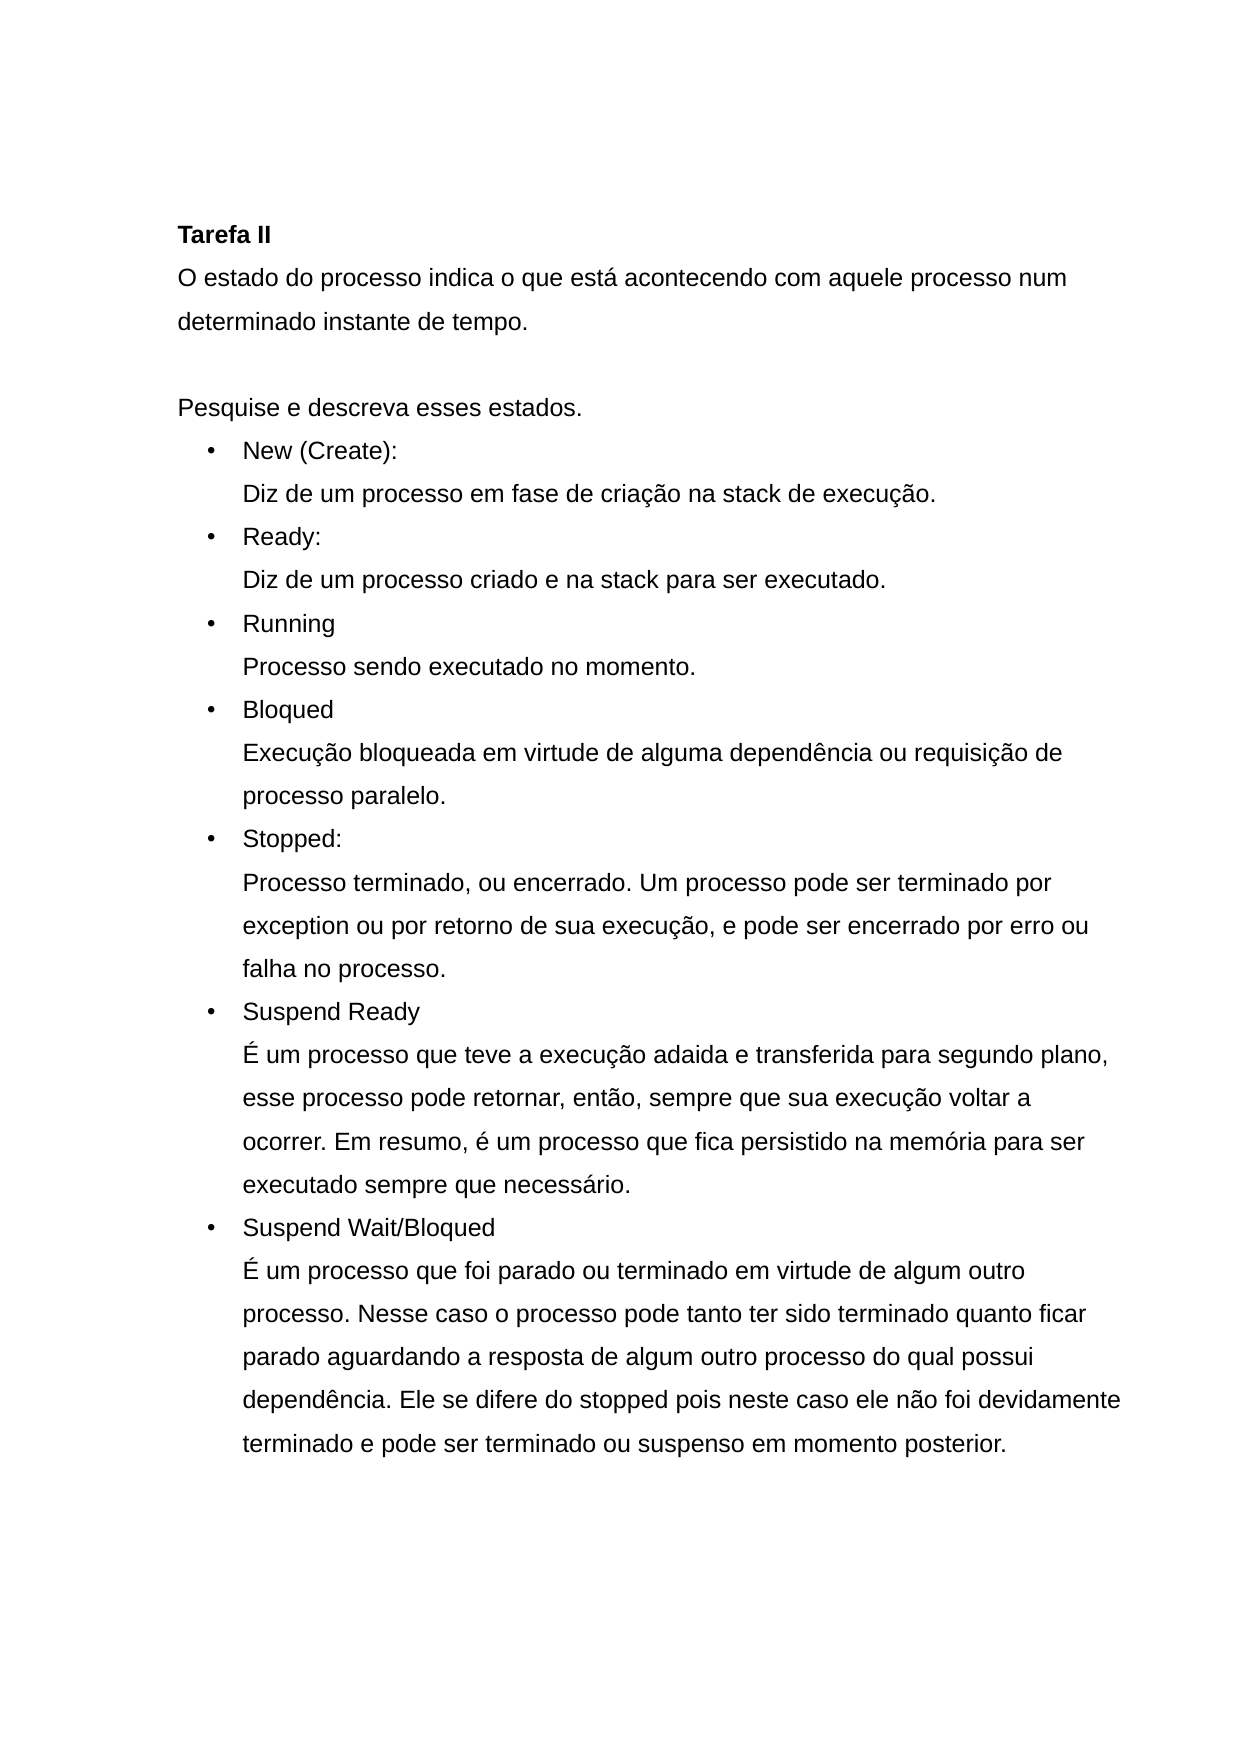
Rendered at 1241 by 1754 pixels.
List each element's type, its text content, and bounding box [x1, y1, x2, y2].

list New (Create): [207, 436, 1122, 465]
list Bloqued [207, 695, 1122, 724]
list Suspend Wait/Bloqued [207, 1213, 1122, 1242]
list Processo terminado, ou encerrado. Um processo pode ser terminado por exception ou por retorno de sua execução, e pode ser encerrado por erro ou falha no processo. [207, 868, 1122, 983]
text Tarefa II [177, 220, 1122, 249]
list Ready: [207, 522, 1122, 551]
list É um processo que teve a execução adaida e transferida para segundo plano, esse processo pode retornar, então, sempre que sua execução voltar a ocorrer. Em resumo, é um processo que fica persistido na memória para ser executado sempre que necessário. [207, 1040, 1122, 1198]
text O estado do processo indica o que está acontecendo com aquele processo num determinado instante de tempo. [177, 263, 1122, 335]
list Diz de um processo criado e na stack para ser executado. [207, 566, 1122, 594]
list É um processo que foi parado ou terminado em virtude de algum outro processo. Nesse caso o processo pode tanto ter sido terminado quanto ficar parado aguardando a resposta de algum outro processo do qual possui dependência. Ele se difere do stopped pois neste caso ele não foi devidamente terminado e pode ser terminado ou suspenso em momento posterior. [207, 1256, 1122, 1457]
text Pesquise e descreva esses estados. [177, 393, 1122, 422]
list Diz de um processo em fase de criação na stack de execução. [207, 479, 1122, 508]
list Processo sendo executado no momento. [207, 652, 1122, 681]
list Execução bloqueada em virtude de alguma dependência ou requisição de processo paralelo. [207, 738, 1122, 810]
list Running [207, 609, 1122, 637]
list Suspend Ready [207, 997, 1122, 1026]
list Stopped: [207, 824, 1122, 853]
